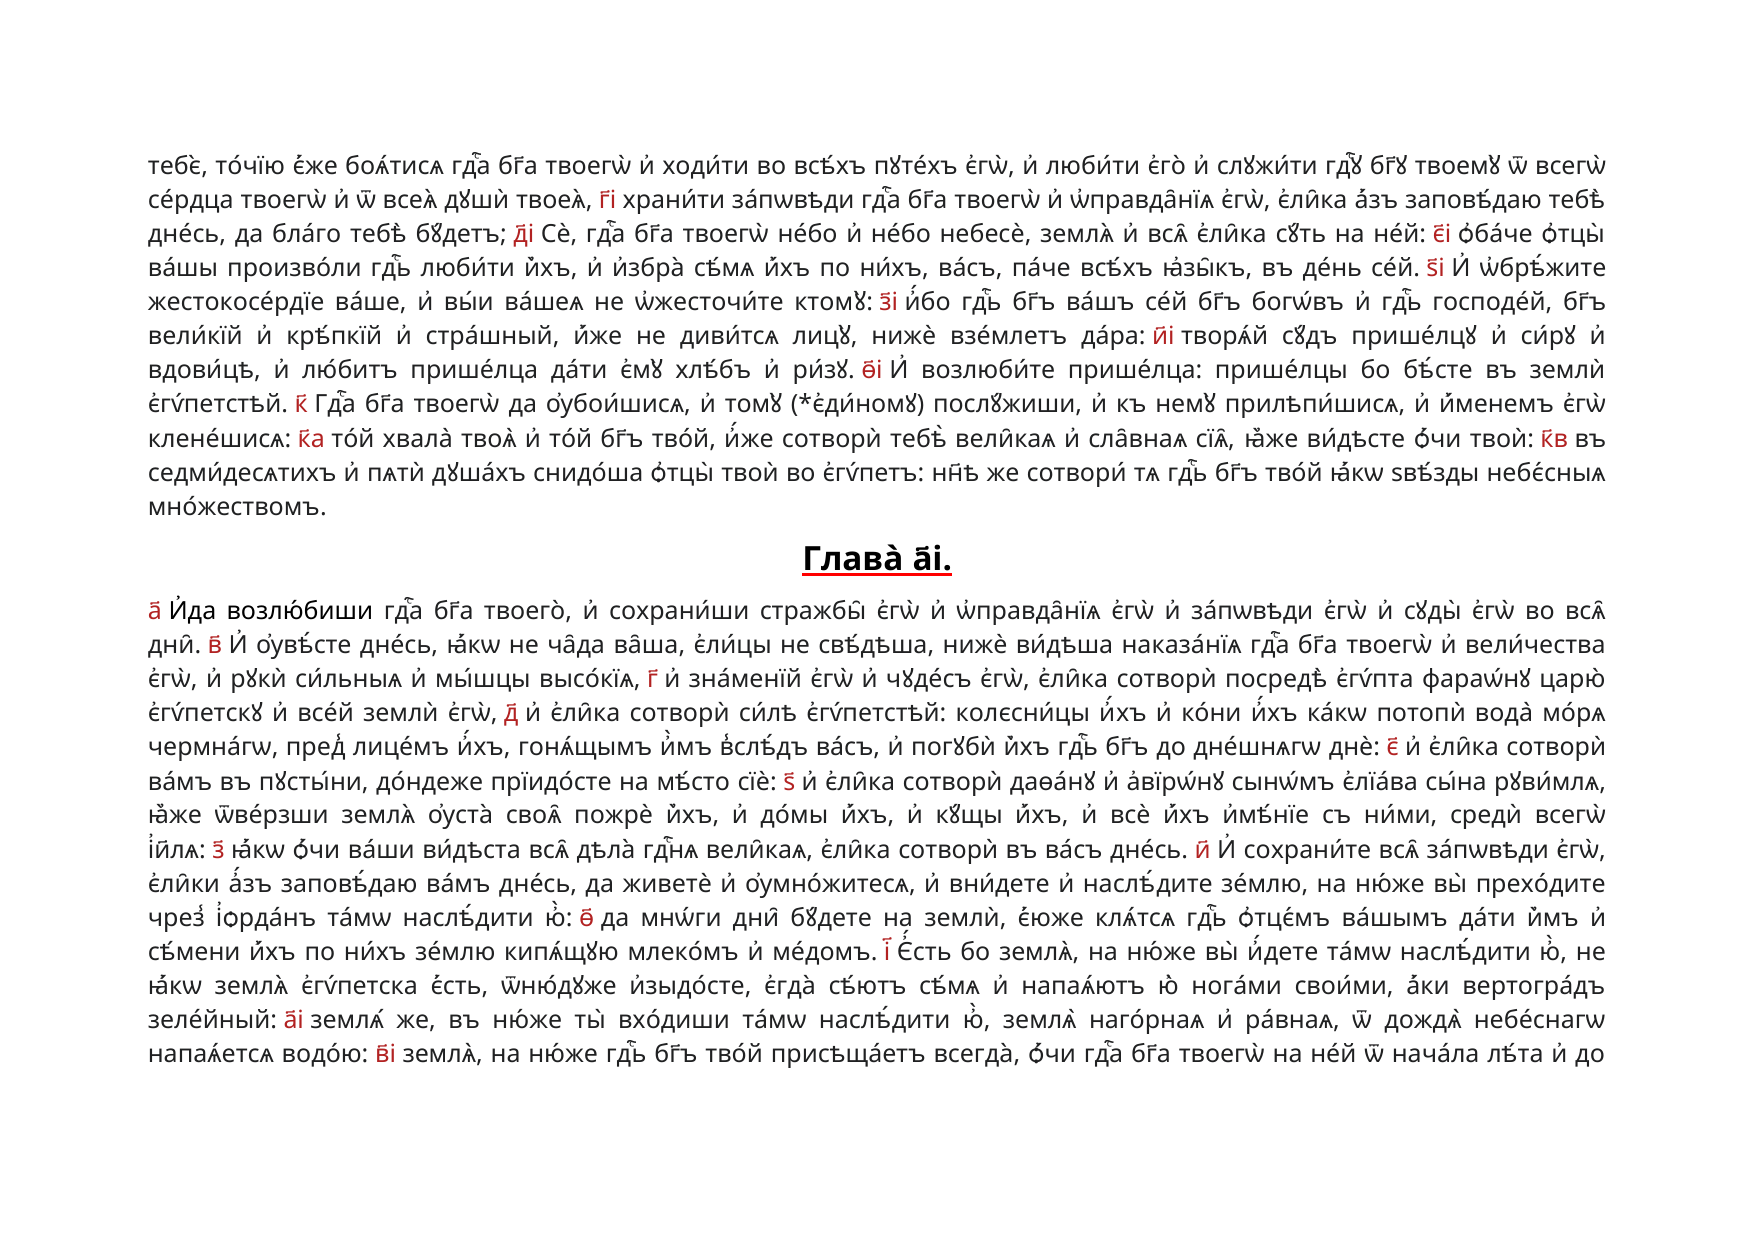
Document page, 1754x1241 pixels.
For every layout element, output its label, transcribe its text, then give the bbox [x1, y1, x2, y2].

text а҃ И҆да возлю́биши гдⷭ҇а бг҃а твоего̀, и҆ сохрани́ши стражбы̑ є҆гѡ̀ и҆ ѡ҆правда̑нїѧ є҆гѡ̀ и҆ за́пѡвѣди є҆гѡ̀ и҆ сꙋды̀ є҆гѡ̀ во всѧ̑ дни̑. в҃ И҆ ѹ҆вѣ́сте дне́сь, ꙗ҆́кѡ не ча̑да ва̑ша, є҆ли́цы не свѣ́дѣша, нижѐ ви́дѣша наказа́нїѧ гдⷭ҇а бг҃а твоегѡ̀ и҆ вели́чества є҆гѡ̀, и҆ рꙋкѝ си́льныѧ и҆ мы́шцы высо́кїѧ, г҃ и҆ зна́менїй є҆гѡ̀ и҆ чꙋде́съ є҆гѡ̀, є҆ли̑ка сотворѝ посредѣ̀ є҆гѵ́пта фараѡ́нꙋ царю̀ є҆гѵ́петскꙋ и҆ все́й землѝ є҆гѡ̀, д҃ и҆ є҆ли̑ка сотворѝ си́лѣ є҆гѵ́петстѣй: колєсни́цы и҆́хъ и҆ ко́ни и҆́хъ ка́кѡ потопѝ вода̀ мо́рѧ чермна́гѡ, пред̾ лице́мъ и҆́хъ, гонѧ́щымъ и҆̀мъ в̾слѣ́дъ ва́съ, и҆ погꙋбѝ и҆̀хъ гдⷭ҇ь бг҃ъ до дне́шнѧгѡ днѐ: є҃ и҆ є҆ли̑ка сотворѝ ва́мъ въ пꙋсты́ни, до́ндеже прїидо́сте на мѣ́сто сїѐ: ѕ҃ и҆ є҆ли̑ка сотворѝ даѳа́нꙋ и҆ а҆вїрѡ́нꙋ сынѡ́мъ є҆лїа́ва сы́на рꙋви́млѧ, ꙗ҆̀же ѿве́рзши землѧ̀ ѹ҆ста̀ своѧ̑ пожрѐ и҆̀хъ, и҆ до́мы и҆́хъ, и҆ кꙋ́щы и҆́хъ, и҆ всѐ и҆́хъ и҆мѣ́нїе съ ни́ми, средѝ всегѡ̀ і҆и҃лѧ: з҃ ꙗ҆́кѡ ѻ҆́чи ва́ши ви́дѣста всѧ̑ дѣла̀ гдⷭ҇нѧ вели̑каѧ, є҆ли̑ка сотворѝ въ ва́съ дне́сь. и҃ И҆ сохрани́те всѧ̑ за́пѡвѣди є҆гѡ̀, є҆ли̑ки а҆́зъ заповѣ́даю ва́мъ дне́сь, да живетѐ и҆ ѹ҆мно́житесѧ, и҆ вни́дете и҆ наслѣ́дите зе́млю, на ню́же вы̀ прехо́дите чрез̾ і҆ѻрда́нъ та́мѡ наслѣ́дити ю҆̀: ѳ҃ да мнѡ́ги дни̑ бꙋ́дете на землѝ, є҆́юже клѧ́тсѧ гдⷭ҇ь ѻ҆тцє́мъ ва́шымъ да́ти и҆̀мъ и҆ сѣ́мени и҆́хъ по ни́хъ зе́млю кипѧ́щꙋю млеко́мъ и҆ ме́домъ. і҃ Є҆́сть бо землѧ̀, на ню́же вы̀ и҆́дете та́мѡ наслѣ́дити ю҆̀, не ꙗ҆́кѡ землѧ̀ є҆гѵ́петска є҆́сть, ѿню́дꙋже и҆зыдо́сте, є҆гда̀ сѣ́ютъ сѣ́мѧ и҆ напаѧ́ютъ ю҆̀ нога́ми свои́ми, а҆́ки вертогра́дъ зеле́йный: а҃і землѧ́ же, въ ню́же ты̀ вхо́диши та́мѡ наслѣ́дити ю҆̀, землѧ̀ наго́рнаѧ и҆ ра́внаѧ, ѿ дождѧ̀ небе́снагѡ напаѧ́етсѧ водо́ю: в҃і землѧ̀, на ню́же гдⷭ҇ь бг҃ъ тво́й присѣща́етъ всегда̀, ѻ҆́чи гдⷭ҇а бг҃а твоегѡ̀ на не́й ѿ нача́ла лѣ́та и҆ до [148, 593, 1606, 1070]
text Глава̀ а҃і. [148, 535, 1606, 580]
text тебє̀, то́чїю є҆́же боѧ́тисѧ гдⷭ҇а бг҃а твоегѡ̀ и҆ ходи́ти во всѣ́хъ пꙋте́хъ є҆гѡ̀, и҆ люби́ти є҆го̀ и҆ слꙋжи́ти гдⷭ҇ꙋ бг҃ꙋ твоемꙋ̀ ѿ всегѡ̀ се́рдца твоегѡ̀ и҆ ѿ всеѧ̀ дꙋшѝ твоеѧ̀, г҃і храни́ти за́пѡвѣди гдⷭ҇а бг҃а твоегѡ̀ и҆ ѡ҆правда̑нїѧ є҆гѡ̀, є҆ли̑ка а҆́зъ заповѣ́даю тебѣ̀ дне́сь, да бла́го тебѣ̀ бꙋ́детъ; д҃і Сѐ, гдⷭ҇а бг҃а твоегѡ̀ не́бо и҆ не́бо небесѐ, землѧ̀ и҆ всѧ̑ є҆ли̑ка сꙋ́ть на не́й: є҃і ѻ҆ба́че ѻ҆тцы̀ ва́шы произво́ли гдⷭ҇ь люби́ти и҆̀хъ, и҆ и҆збра̀ сѣ́мѧ и҆́хъ по ни́хъ, ва́съ, па́че всѣ́хъ ꙗ҆зы̑къ, въ де́нь се́й. ѕ҃і И҆ ѡ҆брѣ́жите жестокосе́рдїе ва́ше, и҆ вы́и ва́шеѧ не ѡ҆жесточи́те ктомꙋ̀: з҃і и҆́бо гдⷭ҇ь бг҃ъ ва́шъ се́й бг҃ъ богѡ́въ и҆ гдⷭ҇ь господе́й, бг҃ъ вели́кїй и҆ крѣ́пкїй и҆ стра́шный, и҆́же не диви́тсѧ лицꙋ̀, нижѐ взе́млетъ да́ра: и҃і творѧ́й сꙋ́дъ прише́лцꙋ и҆ си́рꙋ и҆ вдови́цѣ, и҆ лю́битъ прише́лца да́ти є҆мꙋ̀ хлѣ́бъ и҆ ри́зꙋ. ѳ҃і И҆ возлюби́те прише́лца: прише́лцы бо бѣ́сте въ землѝ є҆гѵ́петстѣй. к҃ Гдⷭ҇а бг҃а твоегѡ̀ да ѹ҆бои́шисѧ, и҆ томꙋ̀ (*є҆ди́номꙋ) послꙋ́жиши, и҆ къ немꙋ̀ прилѣпи́шисѧ, и҆ и҆́менемъ є҆гѡ̀ клене́шисѧ: к҃а то́й хвала̀ твоѧ̀ и҆ то́й бг҃ъ тво́й, и҆́же сотворѝ тебѣ̀ вели̑каѧ и҆ сла̑внаѧ сїѧ̑, ꙗ҆̀же ви́дѣсте ѻ҆́чи твоѝ: к҃в въ седми́десѧтихъ и҆ пѧтѝ дꙋша́хъ снидо́ша ѻ҆тцы̀ твоѝ во є҆гѵ́петъ: нн҃ѣ же сотвори́ тѧ гдⷭ҇ь бг҃ъ тво́й ꙗ҆́кѡ ѕвѣ́зды небє́сныѧ мно́жествомъ. [148, 148, 1606, 522]
